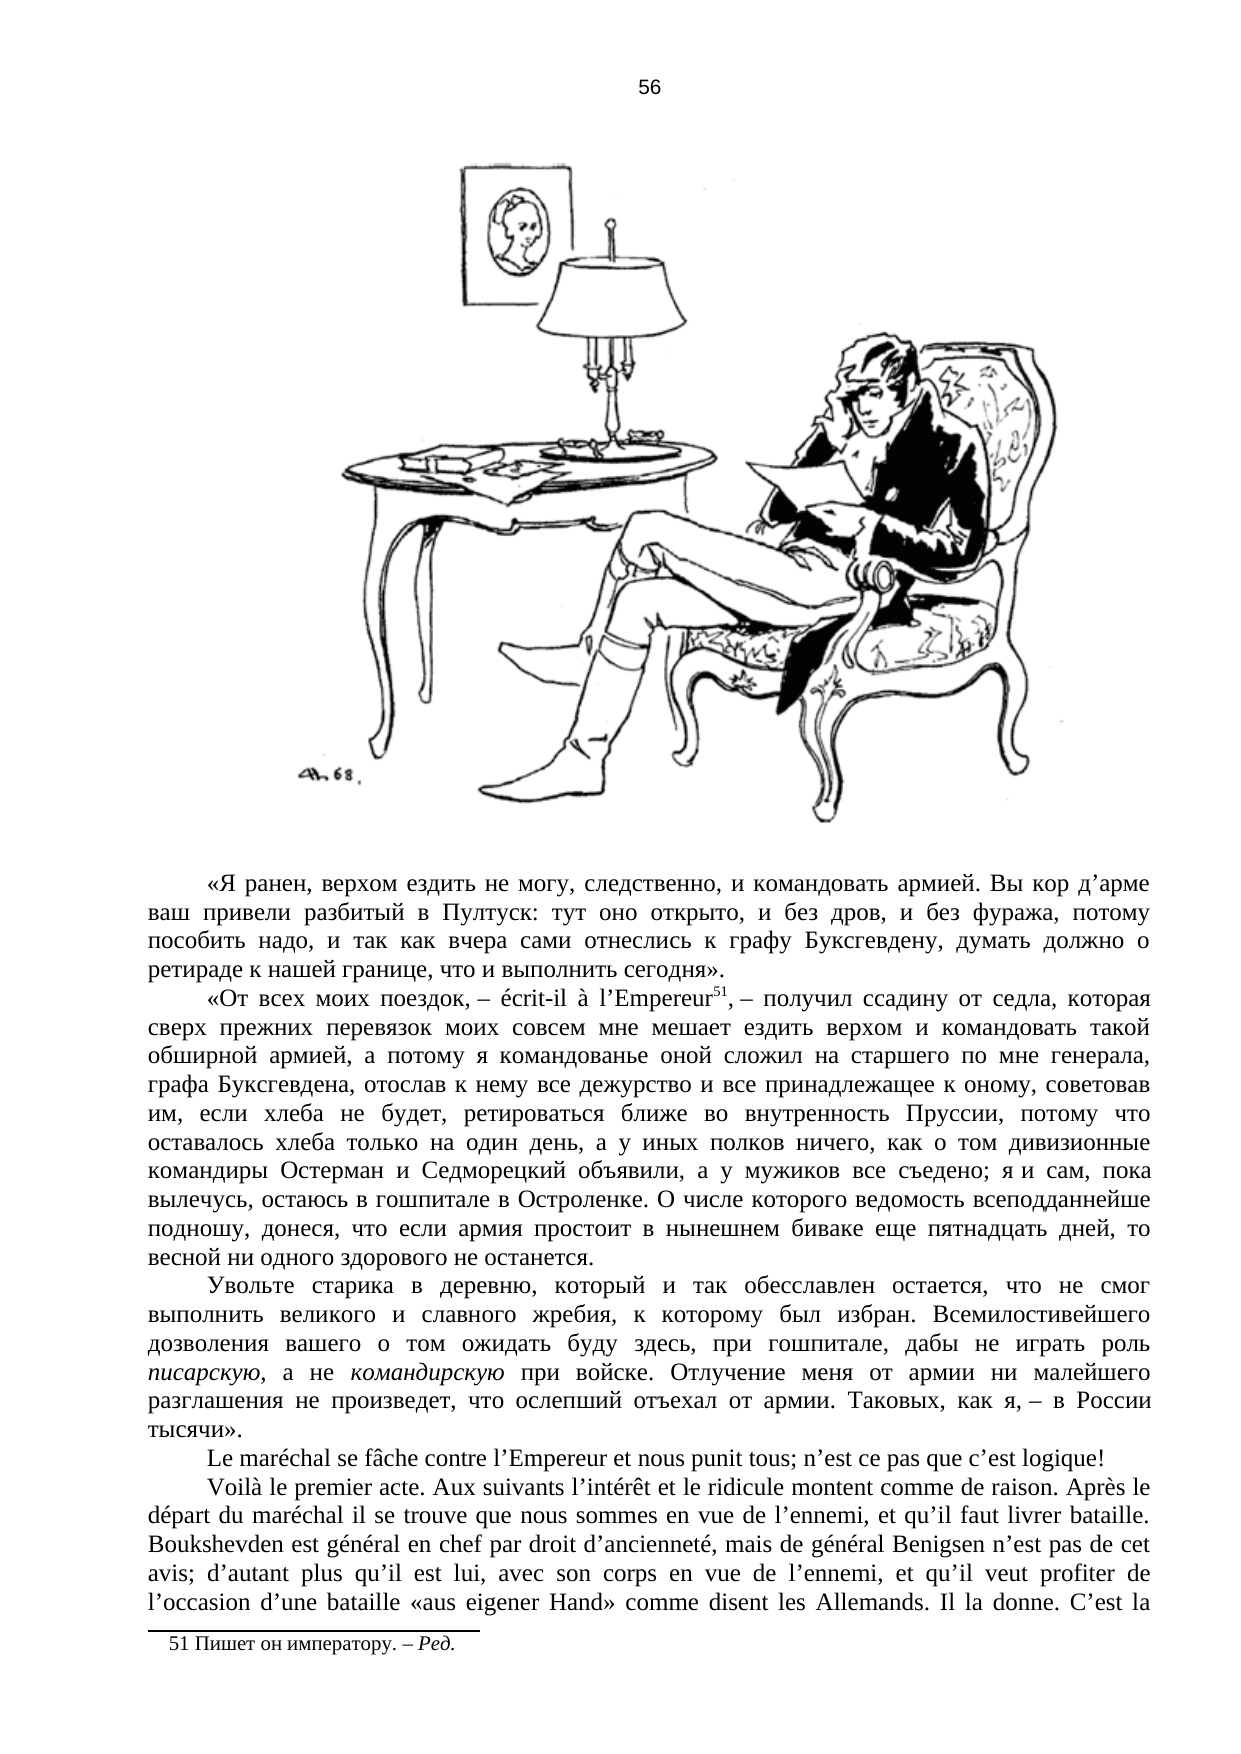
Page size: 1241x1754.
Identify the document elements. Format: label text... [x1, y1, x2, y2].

text Пишет он императору. – Ред. [148, 1631, 1152, 1655]
text Voilà le premier acte. Aux suivants l’intérêt et le ridicule montent comme de raison. Après le départ du maréchal il se trouve que nous sommes en vue de l’ennemi, et qu’il faut livrer bataille. Boukshevden est général en chef par droit d’ancienneté, mais de général Benigsen n’est pas de cet avis; d’autant plus qu’il est lui, avec son corps en vue de l’ennemi, et qu’il veut profiter de l’occasion d’une bataille «aus eigener Hand» comme disent les Allemands. Il la donne. C’est la [148, 1472, 1152, 1615]
text Le maréchal se fâche contre l’Empereur et nous punit tous; n’est ce pas que с’est logique! [148, 1443, 1152, 1472]
text Увольте старика в деревню, который и так обесславлен остается, что не смог выполнить великого и славного жребия, к которому был избран. Всемилостивейшего дозволения вашего о том ожидать буду здесь, при гошпитале, дабы не играть роль писарскую, а не командирскую при войске. Отлучение меня от армии ни малейшего разглашения не произведет, что ослепший отъехал от армии. Таковых, как я, – в России тысячи». [148, 1270, 1152, 1443]
text «От всех моих поездок, – écrit‑il à l’Empereur, – получил ссадину от седла, которая сверх прежних перевязок моих совсем мне мешает ездить верхом и командовать такой обширной армией, а потому я командованье оной сложил на старшего по мне генерала, графа Буксгевдена, отослав к нему все дежурство и все принадлежащее к оному, советовав им, если хлеба не будет, ретироваться ближе во внутренность Пруссии, потому что оставалось хлеба только на один день, а у иных полков ничего, как о том дивизионные командиры Остерман и Седморецкий объявили, а у мужиков все съедено; я и сам, пока вылечусь, остаюсь в гошпитале в Остроленке. О числе которого ведомость всеподданнейше подношу, донеся, что если армия простоит в нынешнем биваке еще пятнадцать дней, то весной ни одного здорового не останется. [148, 983, 1152, 1270]
text «Я ранен, верхом ездить не могу, следственно, и командовать армией. Вы кор д’арме ваш привели разбитый в Пултуск: тут оно открыто, и без дров, и без фуража, потому пособить надо, и так как вчера сами отнеслись к графу Буксгевдену, думать должно о ретираде к нашей границе, что и выполнить сегодня». [148, 868, 1152, 983]
